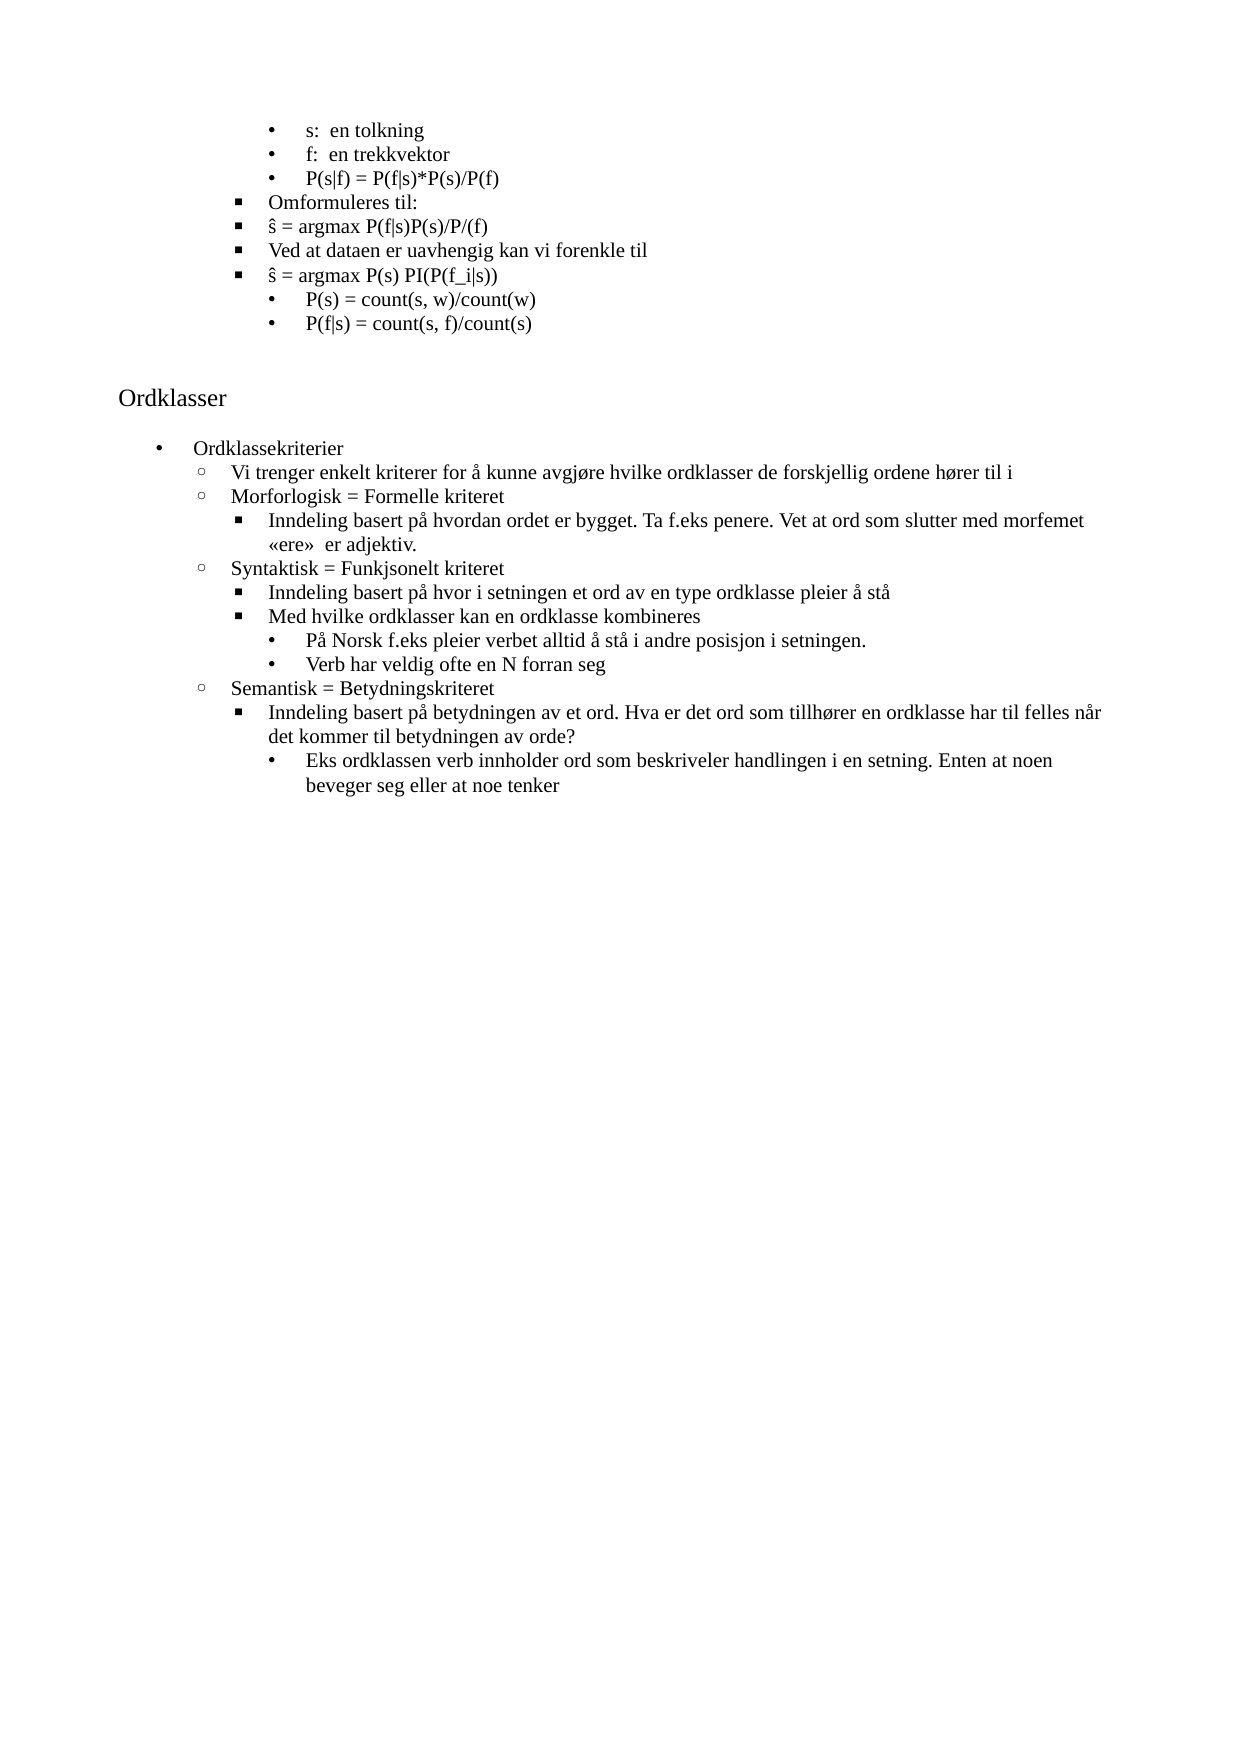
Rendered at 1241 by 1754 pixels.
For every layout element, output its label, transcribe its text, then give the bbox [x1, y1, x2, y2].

list Inndeling basert på hvor i setningen et ord av en type ordklasse pleier å stå [231, 580, 1122, 604]
list Verb har veldig ofte en N forran seg [268, 652, 1122, 676]
list Morforlogisk = Formelle kriteret [193, 484, 1122, 508]
list P(s) = count(s, w)/count(w) [268, 287, 1122, 311]
list Inndeling basert på betydningen av et ord. Hva er det ord som tillhører en ordklasse har til felles når det kommer til betydningen av orde? [231, 700, 1122, 748]
list f: en trekkvektor [268, 142, 1122, 166]
list Syntaktisk = Funkjsonelt kriteret [193, 556, 1122, 580]
list Eks ordklassen verb innholder ord som beskriveler handlingen i en setning. Enten at noen beveger seg eller at noe tenker [268, 748, 1122, 797]
list Ved at dataen er uavhengig kan vi forenkle til [231, 238, 1122, 262]
list På Norsk f.eks pleier verbet alltid å stå i andre posisjon i setningen. [268, 628, 1122, 652]
list Inndeling basert på hvordan ordet er bygget. Ta f.eks penere. Vet at ord som slutter med morfemet «ere» er adjektiv. [231, 508, 1122, 556]
list ŝ = argmax P(f|s)P(s)/P/(f) [231, 214, 1122, 238]
list Semantisk = Betydningskriteret [193, 676, 1122, 700]
list P(s|f) = P(f|s)*P(s)/P(f) [268, 166, 1122, 190]
text Ordklasser [118, 383, 1122, 412]
list ŝ = argmax P(s) PI(P(f_i|s)) [231, 262, 1122, 287]
list Ordklassekriterier [156, 436, 1122, 460]
list s: en tolkning [268, 118, 1122, 142]
list Vi trenger enkelt kriterer for å kunne avgjøre hvilke ordklasser de forskjellig ordene hører til i [193, 460, 1122, 484]
list P(f|s) = count(s, f)/count(s) [268, 311, 1122, 335]
list Omformuleres til: [231, 190, 1122, 214]
list Med hvilke ordklasser kan en ordklasse kombineres [231, 604, 1122, 628]
